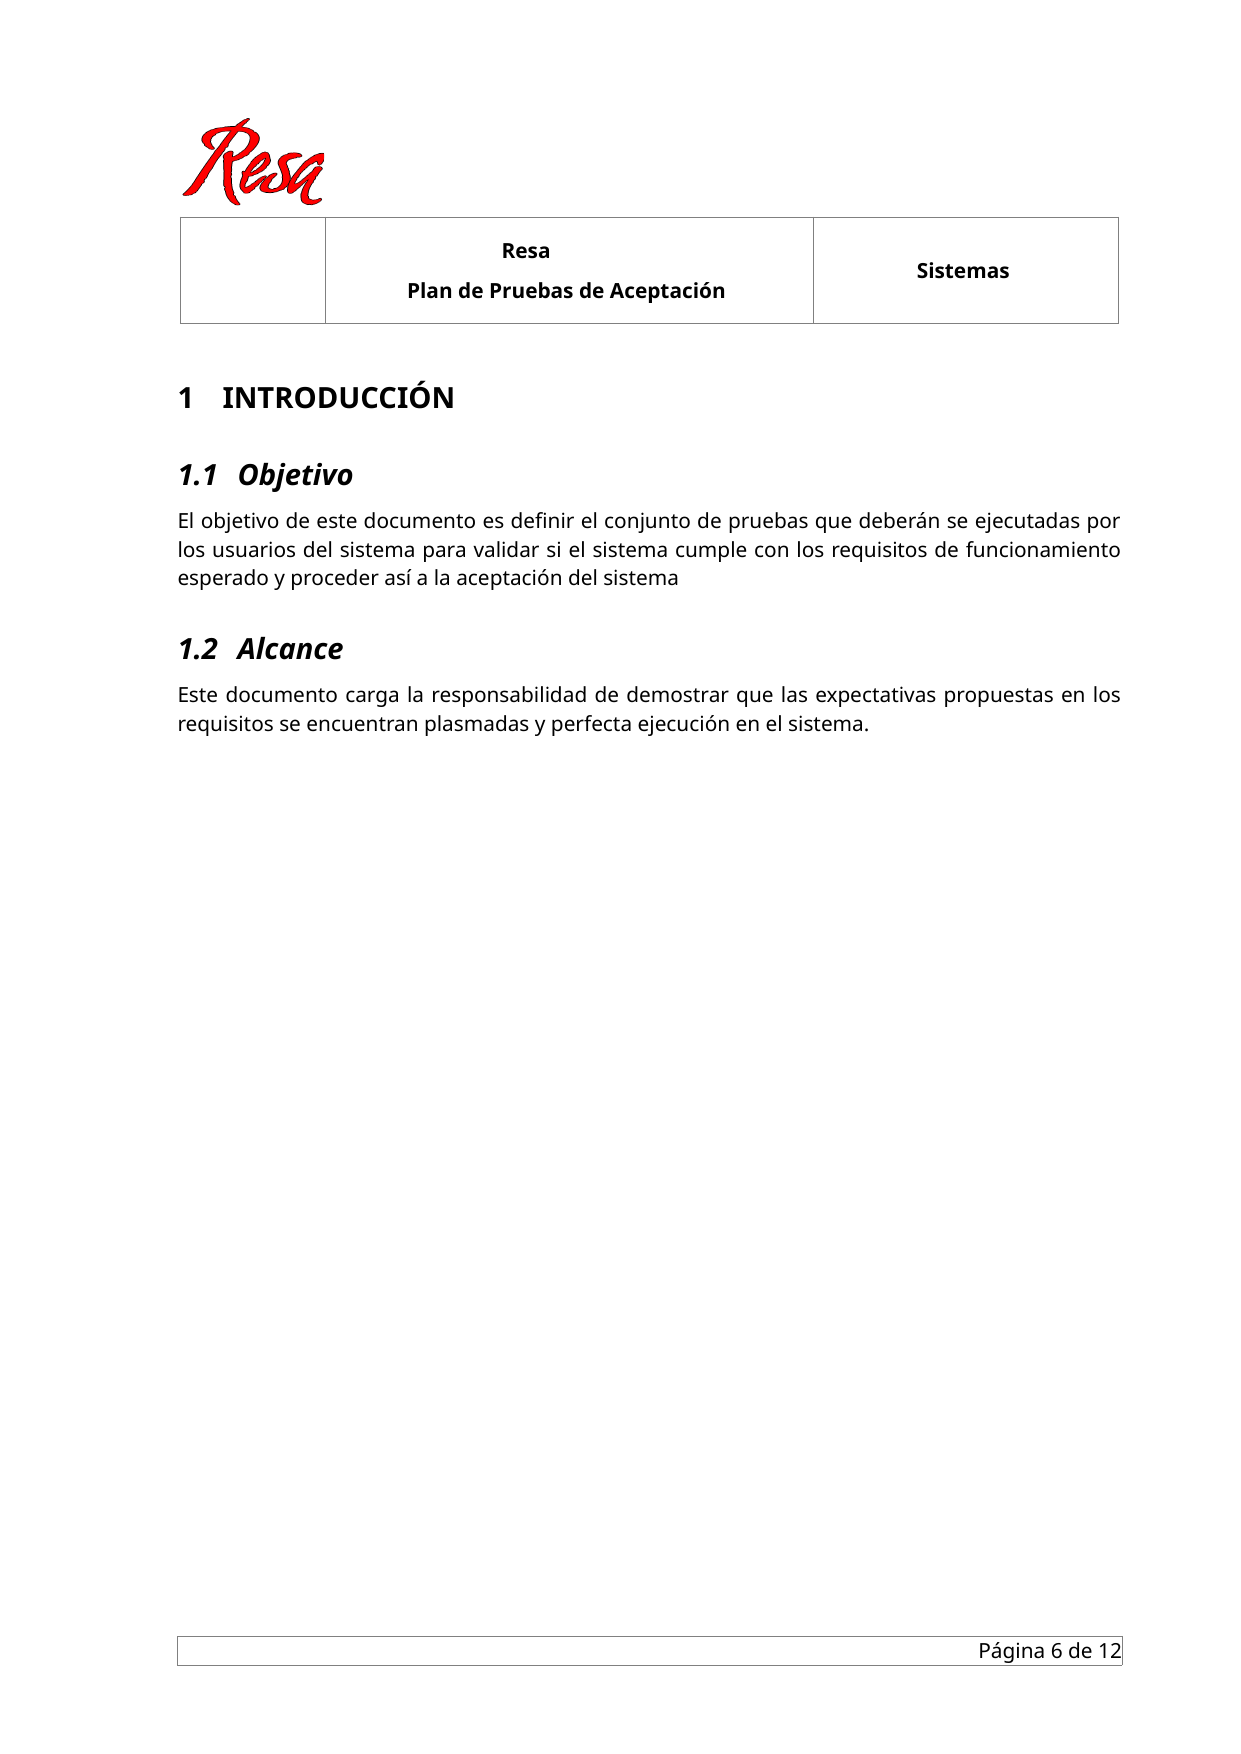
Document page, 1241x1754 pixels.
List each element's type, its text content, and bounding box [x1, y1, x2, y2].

subtitle Alcance [177, 628, 1122, 668]
text El objetivo de este documento es definir el conjunto de pruebas que deberán se ejecutadas por los usuarios del sistema para validar si el sistema cumple con los requisitos de funcionamiento esperado y proceder así a la aceptación del sistema [177, 506, 1122, 592]
subtitle INTRODUCCIÓN [177, 377, 1122, 417]
subtitle Objetivo [177, 454, 1122, 494]
text Este documento carga la responsabilidad de demostrar que las expectativas propuestas en los requisitos se encuentran plasmadas y perfecta ejecución en el sistema. [177, 681, 1122, 737]
